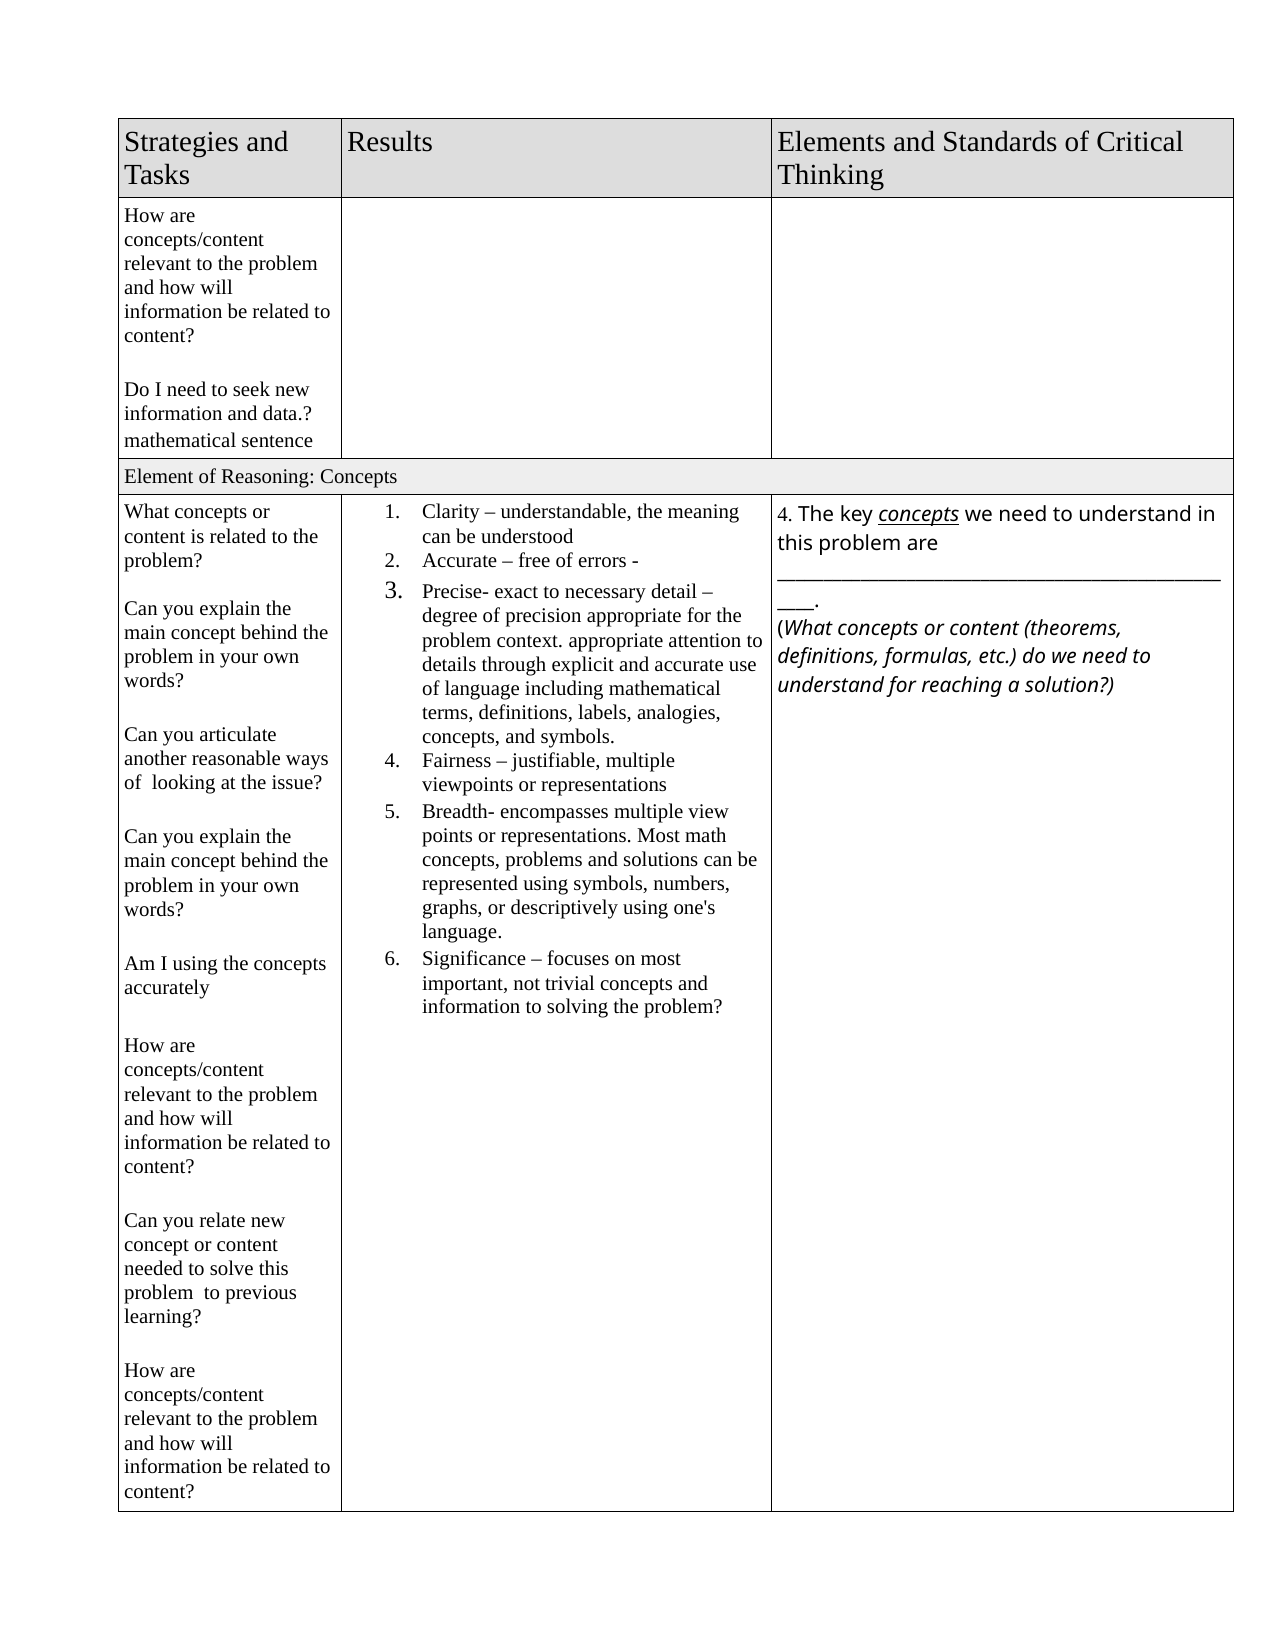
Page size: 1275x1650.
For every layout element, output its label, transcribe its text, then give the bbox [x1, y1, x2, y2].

table_cell What concepts or content is related to the problem? Can you explain the main concept behind the problem in your own words? Can you articulate another reasonable ways of looking at the issue? Can you explain the main concept behind the problem in your own words? Am I using the concepts accurately How are concepts/content relevant to the problem and how will information be related to content? Can you relate new concept or content needed to solve this problem to previous learning? How are concepts/content relevant to the problem and how will information be related to content? [119, 495, 341, 1511]
table_header Strategies and Tasks [119, 119, 341, 197]
table_cell 4. The key concepts we need to understand in this problem are ____________________________________________________. (What concepts or content (theorems, definitions, formulas, etc.) do we need to understand for reaching a solution?) [772, 495, 1233, 1511]
table_cell [342, 198, 771, 458]
table_cell Element of Reasoning: Concepts [119, 459, 1233, 494]
table_header Elements and Standards of Critical Thinking [772, 119, 1233, 197]
table_cell [772, 198, 1233, 458]
table_header Results [342, 119, 771, 197]
table_cell Clarity – understandable, the meaning can be understood Accurate – free of errors - Precise- exact to necessary detail – degree of precision appropriate for the problem context. appropriate attention to details through explicit and accurate use of language including mathematical terms, definitions, labels, analogies, concepts, and symbols. Fairness – justifiable, multiple viewpoints or representations Breadth- encompasses multiple view points or representations. Most math concepts, problems and solutions can be represented using symbols, numbers, graphs, or descriptively using one's language. Significance – focuses on most important, not trivial concepts and information to solving the problem? [342, 495, 771, 1511]
table_cell How are concepts/content relevant to the problem and how will information be related to content? Do I need to seek new information and data.? mathematical sentence [119, 198, 341, 458]
